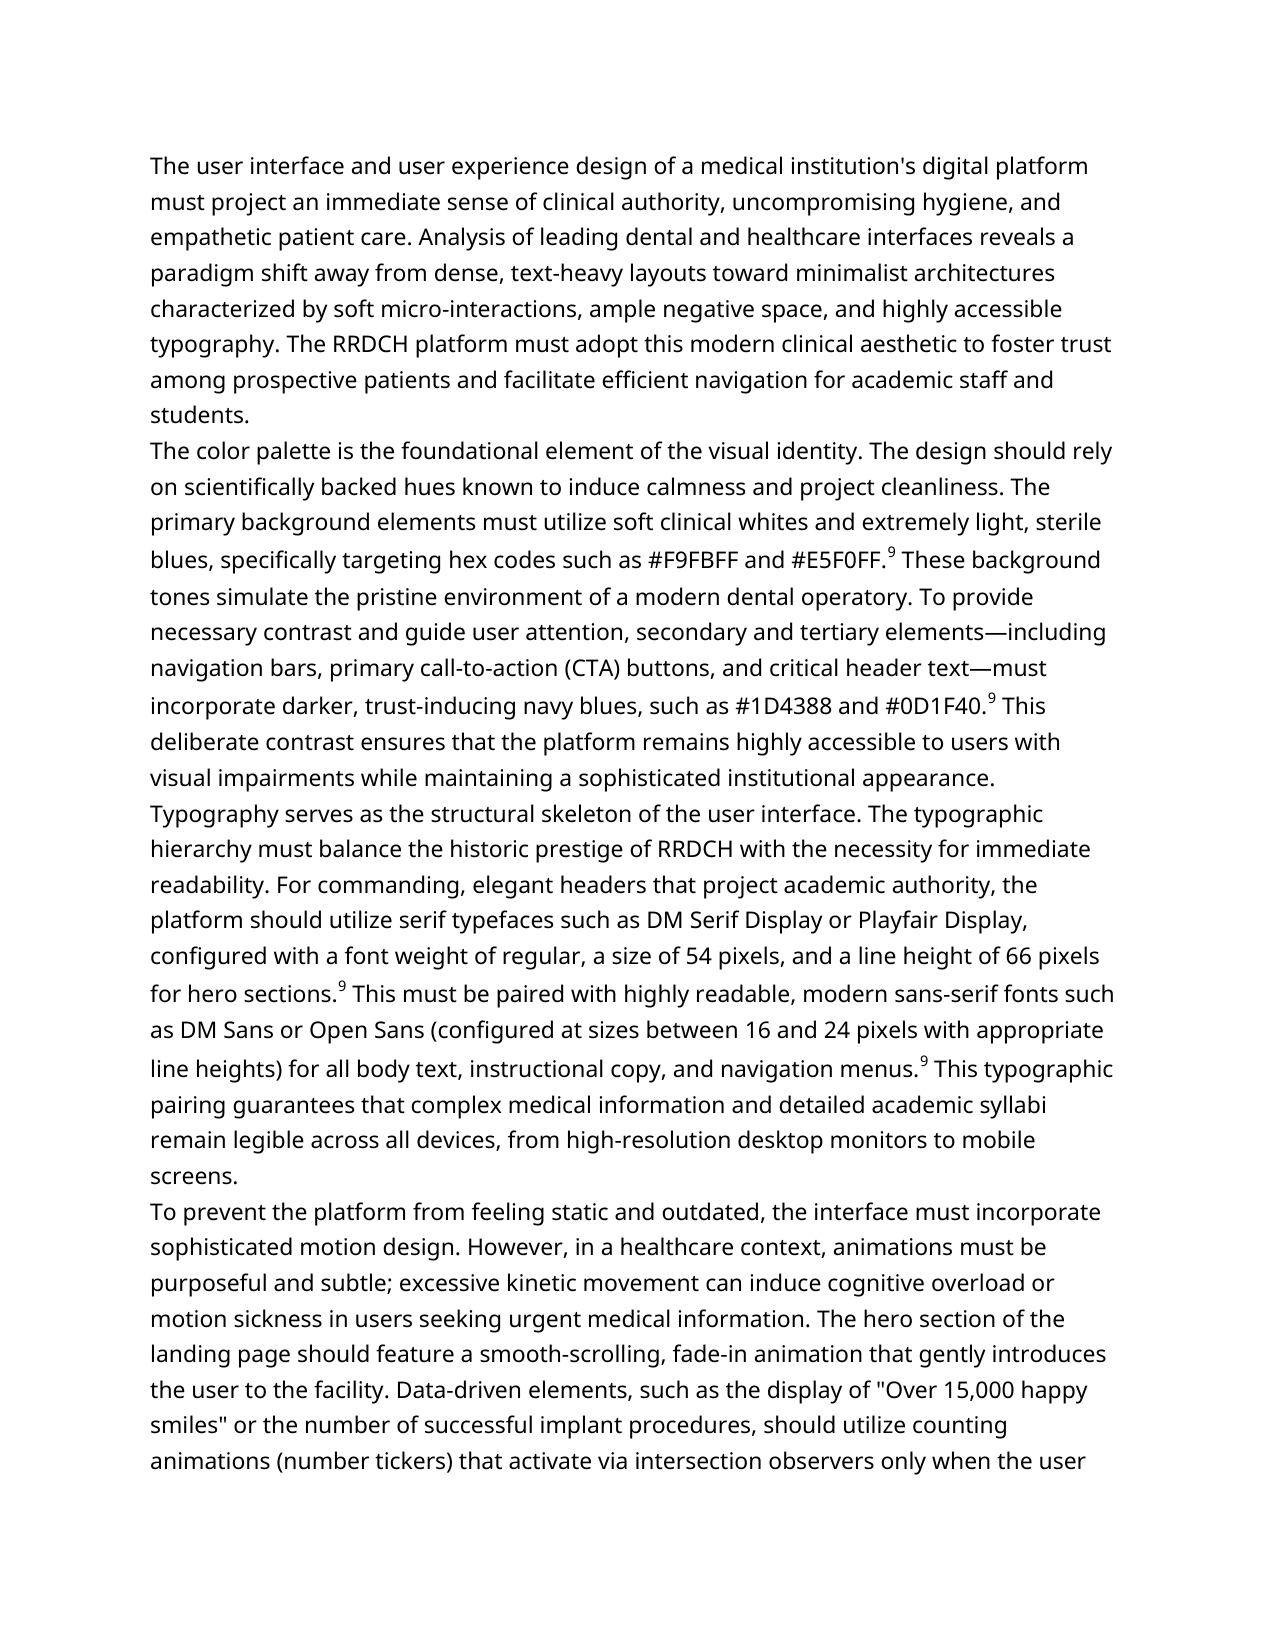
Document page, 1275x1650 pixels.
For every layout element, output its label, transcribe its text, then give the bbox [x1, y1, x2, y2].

text The color palette is the foundational element of the visual identity. The design should rely on scientifically backed hues known to induce calmness and project cleanliness. The primary background elements must utilize soft clinical whites and extremely light, sterile blues, specifically targeting hex codes such as #F9FBFF and #E5F0FF.9 These background tones simulate the pristine environment of a modern dental operatory. To provide necessary contrast and guide user attention, secondary and tertiary elements—including navigation bars, primary call-to-action (CTA) buttons, and critical header text—must incorporate darker, trust-inducing navy blues, such as #1D4388 and #0D1F40.9 This deliberate contrast ensures that the platform remains highly accessible to users with visual impairments while maintaining a sophisticated institutional appearance. [150, 435, 1125, 793]
text To prevent the platform from feeling static and outdated, the interface must incorporate sophisticated motion design. However, in a healthcare context, animations must be purposeful and subtle; excessive kinetic movement can induce cognitive overload or motion sickness in users seeking urgent medical information. The hero section of the landing page should feature a smooth-scrolling, fade-in animation that gently introduces the user to the facility. Data-driven elements, such as the display of "Over 15,000 happy smiles" or the number of successful implant procedures, should utilize counting animations (number tickers) that activate via intersection observers only when the user [150, 1196, 1125, 1476]
text The user interface and user experience design of a medical institution's digital platform must project an immediate sense of clinical authority, uncompromising hygiene, and empathetic patient care. Analysis of leading dental and healthcare interfaces reveals a paradigm shift away from dense, text-heavy layouts toward minimalist architectures characterized by soft micro-interactions, ample negative space, and highly accessible typography. The RRDCH platform must adopt this modern clinical aesthetic to foster trust among prospective patients and facilitate efficient navigation for academic staff and students. [150, 150, 1125, 431]
text Typography serves as the structural skeleton of the user interface. The typographic hierarchy must balance the historic prestige of RRDCH with the necessity for immediate readability. For commanding, elegant headers that project academic authority, the platform should utilize serif typefaces such as DM Serif Display or Playfair Display, configured with a font weight of regular, a size of 54 pixels, and a line height of 66 pixels for hero sections.9 This must be paired with highly readable, modern sans-serif fonts such as DM Sans or Open Sans (configured at sizes between 16 and 24 pixels with appropriate line heights) for all body text, instructional copy, and navigation menus.9 This typographic pairing guarantees that complex medical information and detailed academic syllabi remain legible across all devices, from high-resolution desktop monitors to mobile screens. [150, 797, 1125, 1191]
